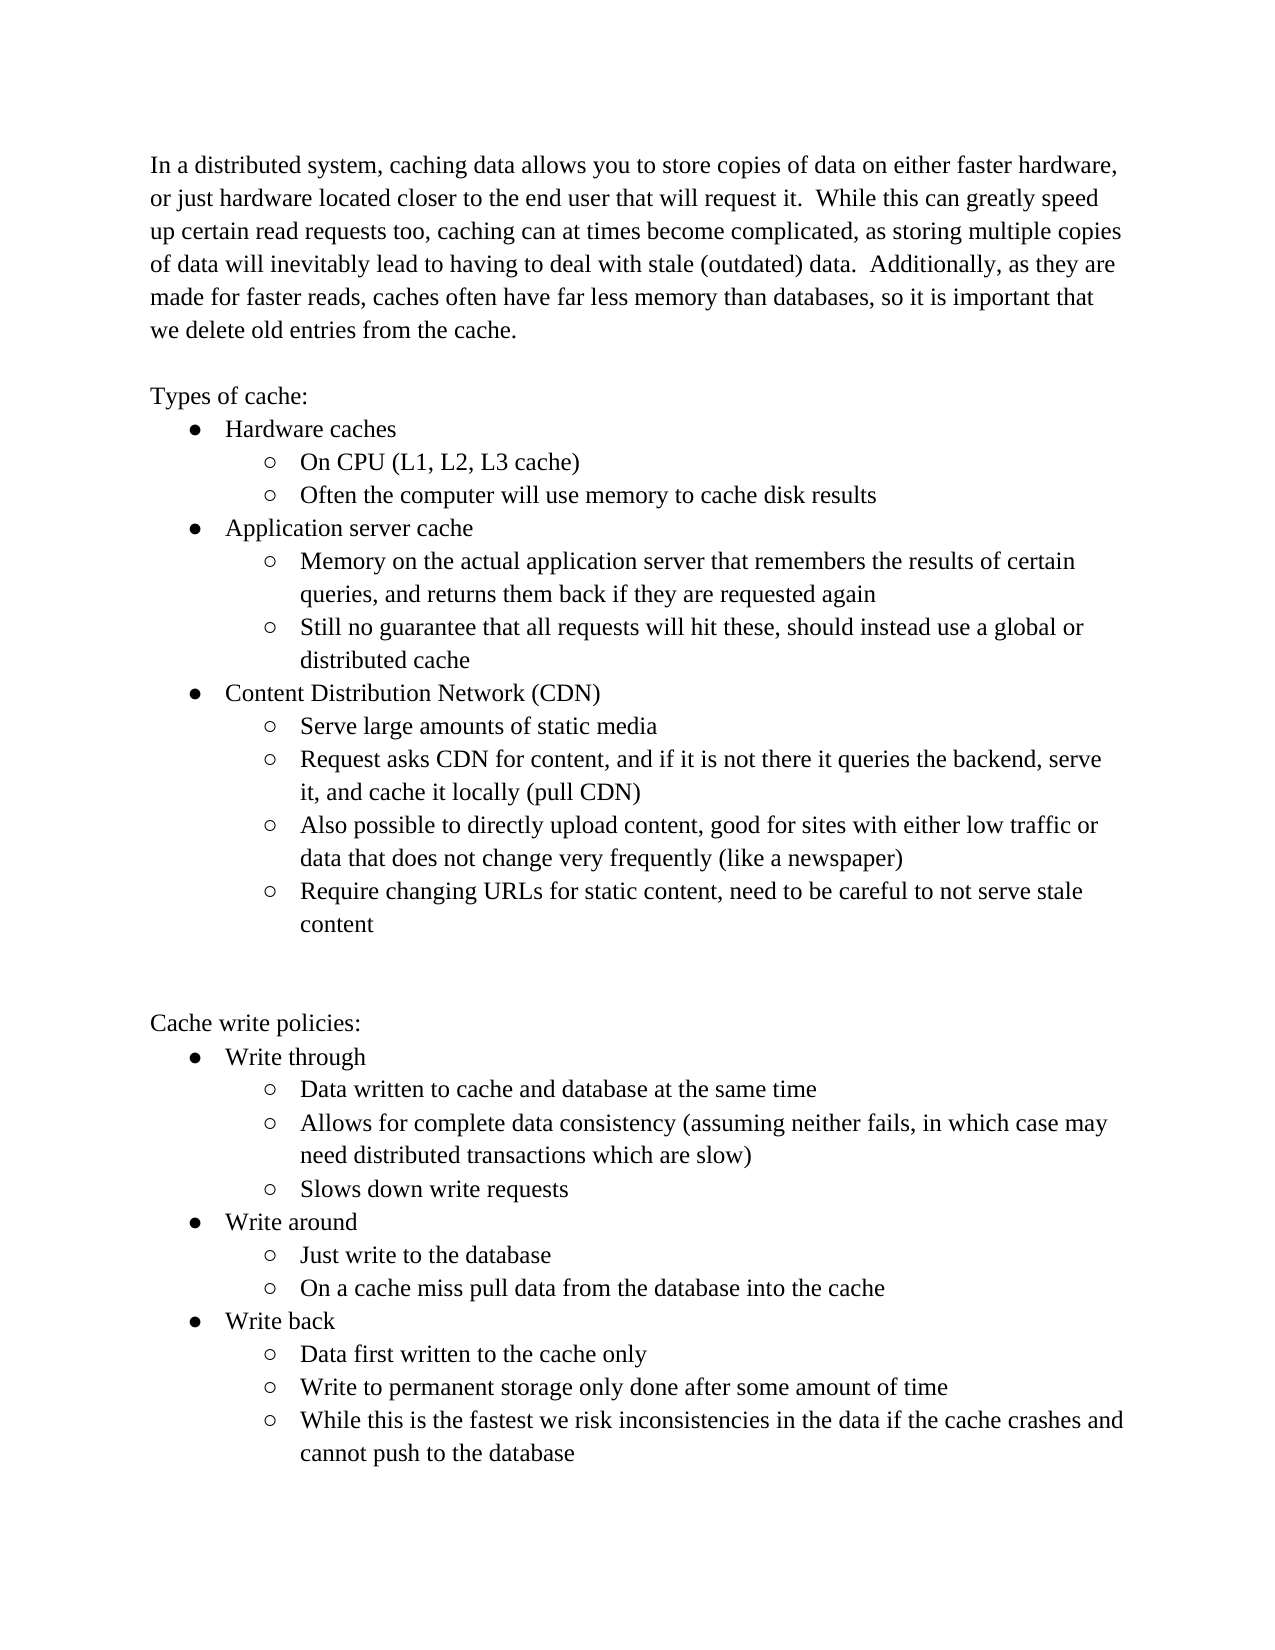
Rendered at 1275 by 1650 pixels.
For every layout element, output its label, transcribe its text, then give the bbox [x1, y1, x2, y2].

text Cache write policies: [150, 1008, 1125, 1037]
list Data first written to the cache only [262, 1339, 1125, 1367]
list On a cache miss pull data from the database into the cache [262, 1273, 1125, 1301]
list Hardware caches [187, 414, 1125, 443]
list Write around [187, 1207, 1125, 1235]
list Data written to cache and database at the same time [262, 1074, 1125, 1103]
list Slows down write requests [262, 1174, 1125, 1202]
list Write back [187, 1306, 1125, 1334]
list Require changing URLs for static content, need to be careful to not serve stale content [262, 876, 1125, 938]
list Often the computer will use memory to cache disk results [262, 480, 1125, 509]
list Request asks CDN for content, and if it is not there it queries the backend, serve it, and cache it locally (pull CDN) [262, 744, 1125, 806]
list Application server cache [187, 513, 1125, 542]
list Also possible to directly upload content, good for sites with either low traffic or data that does not change very frequently (like a newspaper) [262, 810, 1125, 872]
list Write through [187, 1042, 1125, 1070]
list Serve large amounts of static media [262, 711, 1125, 740]
list Content Distribution Network (CDN) [187, 678, 1125, 707]
list Write to permanent storage only done after some amount of time [262, 1372, 1125, 1401]
list Still no guarantee that all requests will hit these, should instead use a global or distributed cache [262, 612, 1125, 674]
list While this is the fastest we risk inconsistencies in the data if the cache crashes and cannot push to the database [262, 1405, 1125, 1467]
text Types of cache: [150, 381, 1125, 410]
list On CPU (L1, L2, L3 cache) [262, 447, 1125, 476]
text In a distributed system, caching data allows you to store copies of data on either faster hardware, or just hardware located closer to the end user that will request it. While this can greatly speed up certain read requests too, caching can at times become complicated, as storing multiple copies of data will inevitably lead to having to deal with stale (outdated) data. Additionally, as they are made for faster reads, caches often have far less memory than databases, so it is important that we delete old entries from the cache. [150, 150, 1125, 344]
list Just write to the database [262, 1240, 1125, 1268]
list Allows for complete data consistency (assuming neither fails, in which case may need distributed transactions which are slow) [262, 1108, 1125, 1169]
list Memory on the actual application server that remembers the results of certain queries, and returns them back if they are requested again [262, 546, 1125, 608]
